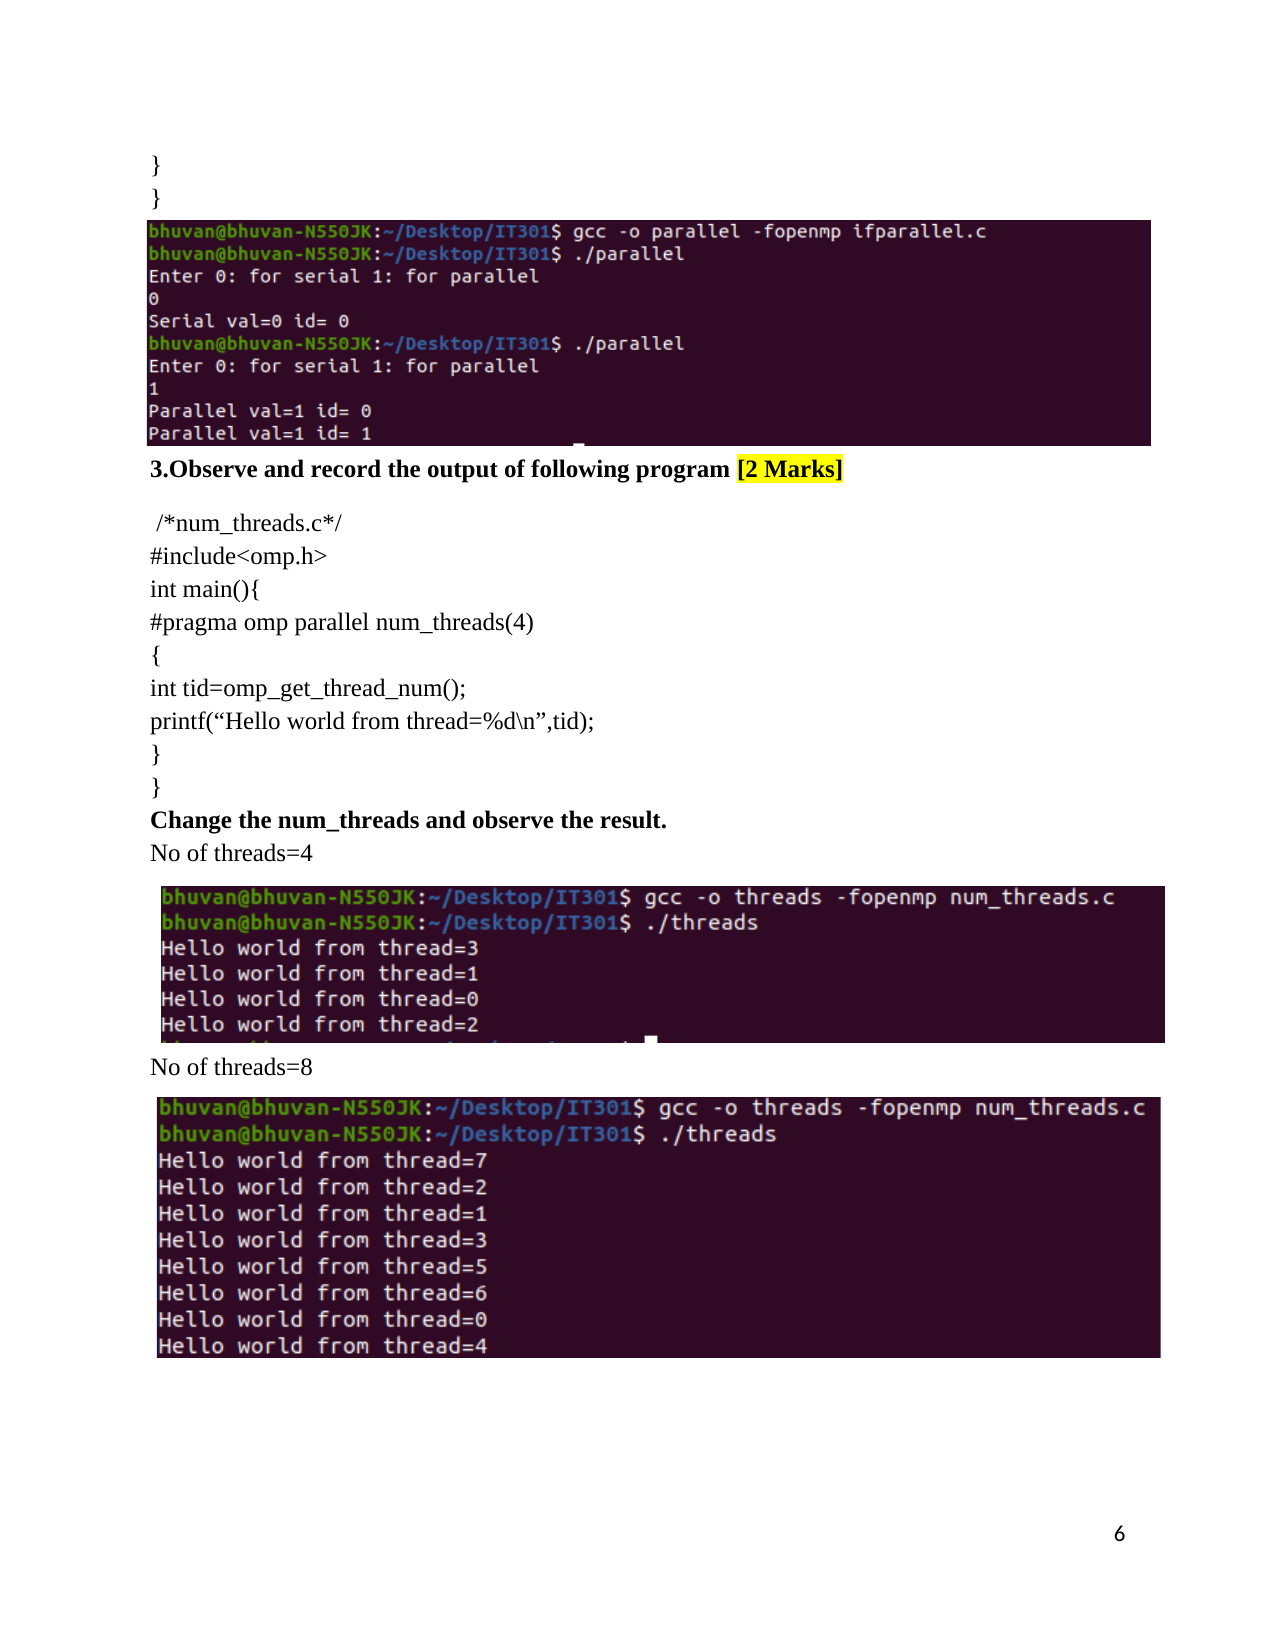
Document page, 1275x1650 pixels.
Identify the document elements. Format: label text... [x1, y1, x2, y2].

text #include<omp.h> [150, 541, 1125, 570]
text [150, 216, 1125, 220]
picture [146, 220, 1151, 446]
text No of threads=8 [150, 871, 1125, 1080]
text No of threads=4 [150, 838, 1125, 867]
picture [156, 1097, 1161, 1358]
text } [150, 739, 1125, 768]
text #pragma omp parallel num_threads(4) [150, 607, 1125, 636]
text /*num_threads.c*/ [150, 508, 1125, 537]
text } [150, 772, 1125, 801]
text Change the num_threads and observe the result. [150, 805, 1125, 834]
text int tid=omp_get_thread_num(); [150, 673, 1125, 702]
text 3.Observe and record the output of following program [2 Marks] [150, 446, 1125, 483]
text int main(){ [150, 574, 1125, 603]
text { [150, 640, 1125, 669]
text } [150, 150, 1125, 179]
text printf(“Hello world from thread=%d\n”,tid); [150, 706, 1125, 735]
picture [161, 886, 1165, 1043]
text } [150, 183, 1125, 212]
